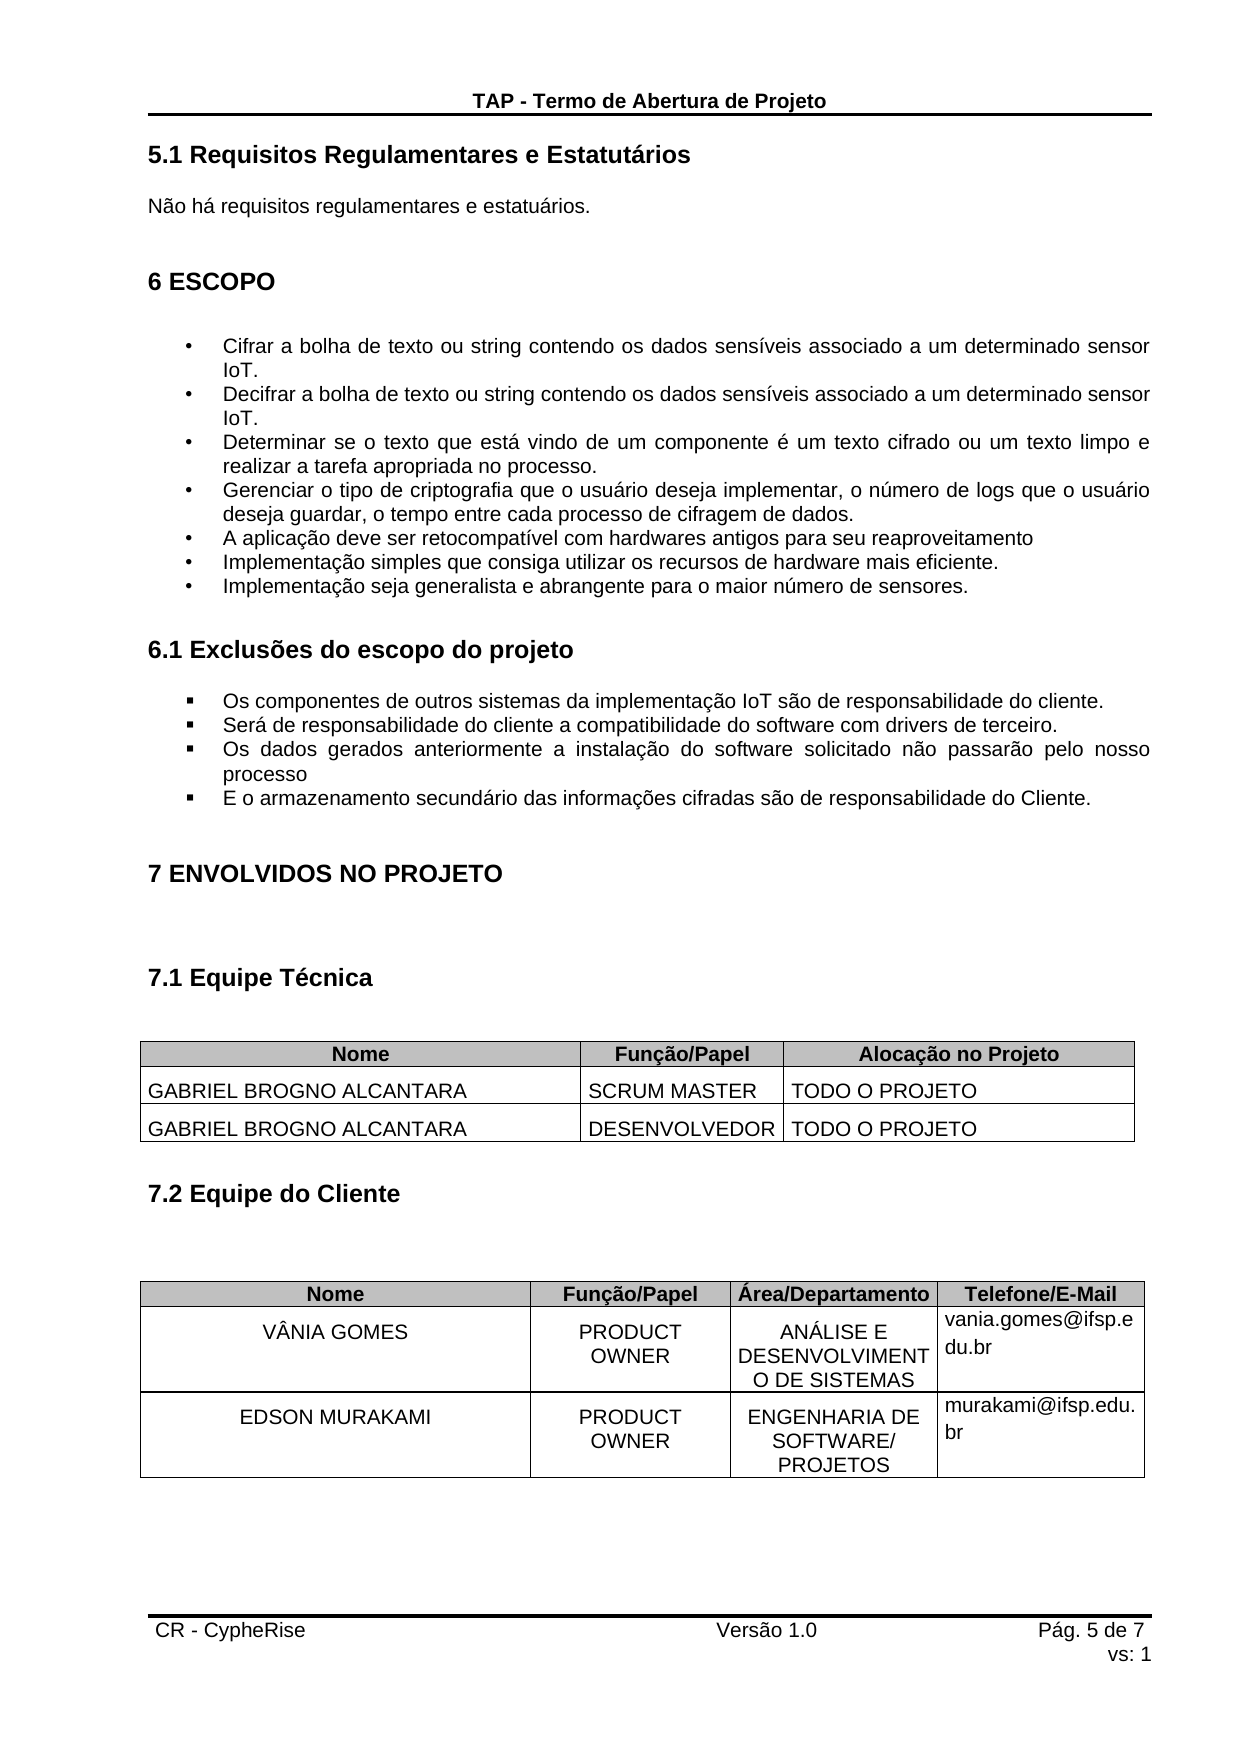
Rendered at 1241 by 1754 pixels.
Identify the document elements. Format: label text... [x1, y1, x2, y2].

table_cell PRODUCT OWNER [531, 1393, 730, 1477]
table_cell Desenvolvedor [581, 1104, 783, 1141]
subtitle Equipe Técnica [148, 963, 1152, 992]
list Os dados gerados anteriormente a instalação do software solicitado não passarão pelo nosso processo [185, 737, 1152, 785]
subtitle Equipe do Cliente [148, 1179, 1152, 1208]
list Cifrar a bolha de texto ou string contendo os dados sensíveis associado a um determinado sensor IoT. [185, 334, 1152, 382]
list Determinar se o texto que está vindo de um componente é um texto cifrado ou um texto limpo e realizar a tarefa apropriada no processo. [185, 430, 1152, 478]
list Os componentes de outros sistemas da implementação IoT são de responsabilidade do cliente. [185, 689, 1152, 713]
table_header Função/Papel [581, 1042, 783, 1066]
table_cell TODO O PROJETO [784, 1067, 1134, 1103]
subtitle Exclusões do escopo do projeto [148, 635, 1152, 664]
table_cell Vânia gomes [141, 1307, 530, 1391]
table_cell murakami@ifsp.edu.br [938, 1393, 1144, 1477]
table_cell EDSON MURAKAMI [141, 1393, 530, 1477]
subtitle Requisitos Regulamentares e Estatutários [148, 140, 1152, 168]
table_header Área/Departamento [731, 1282, 937, 1306]
table_cell PRODUCT OWNER [531, 1307, 730, 1391]
table_cell SCRUM MASTER [581, 1067, 783, 1103]
table_cell vania.gomes@ifsp.edu.br [938, 1307, 1144, 1391]
table_header Nome [141, 1282, 530, 1306]
list Decifrar a bolha de texto ou string contendo os dados sensíveis associado a um determinado sensor IoT. [185, 382, 1152, 430]
table_cell GABRIEL BROGNO ALCANTARA [141, 1067, 580, 1103]
text Não há requisitos regulamentares e estatuários. [148, 193, 1152, 217]
table_header Alocação no Projeto [784, 1042, 1134, 1066]
table_cell Todo o projeto [784, 1104, 1134, 1141]
subtitle Escopo [148, 267, 1152, 296]
table_header Telefone/E-Mail [938, 1282, 1144, 1306]
subtitle Envolvidos no Projeto [148, 859, 1152, 888]
list Implementação simples que consiga utilizar os recursos de hardware mais eficiente. [185, 550, 1152, 574]
list A aplicação deve ser retocompatível com hardwares antigos para seu reaproveitamento [185, 526, 1152, 550]
list E o armazenamento secundário das informações cifradas são de responsabilidade do Cliente. [185, 785, 1152, 809]
table_cell ENGENHARIA DE SOFTWARE/ PROJETOS [731, 1393, 937, 1477]
list Será de responsabilidade do cliente a compatibilidade do software com drivers de terceiro. [185, 713, 1152, 737]
table_cell ANÁLISE E DESENVOLVIMENTO DE SISTEMAS [731, 1307, 937, 1391]
table_header Função/Papel [531, 1282, 730, 1306]
table_cell GABRIEL brogno alcantara [141, 1104, 580, 1141]
list Gerenciar o tipo de criptografia que o usuário deseja implementar, o número de logs que o usuário deseja guardar, o tempo entre cada processo de cifragem de dados. [185, 478, 1152, 526]
list Implementação seja generalista e abrangente para o maior número de sensores. [185, 574, 1152, 598]
table_header Nome [141, 1042, 580, 1066]
